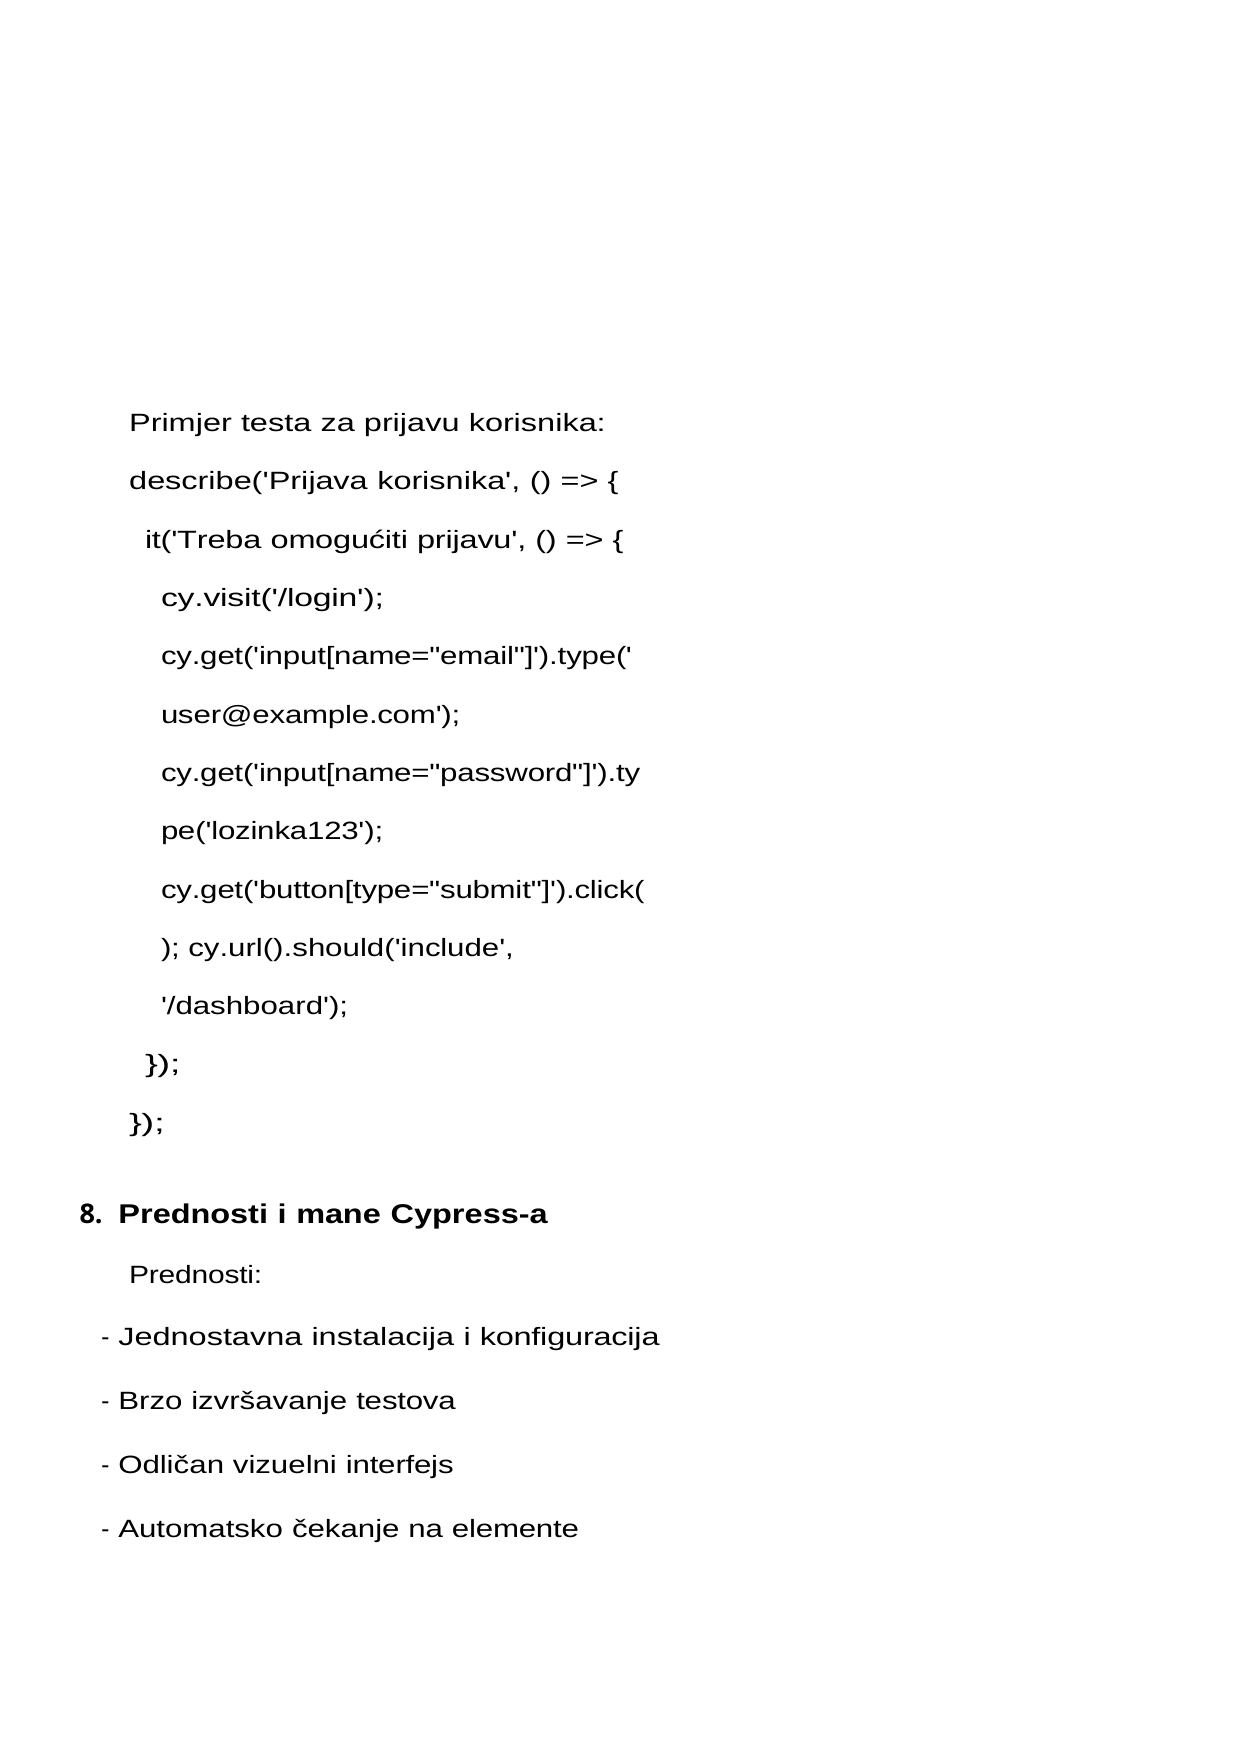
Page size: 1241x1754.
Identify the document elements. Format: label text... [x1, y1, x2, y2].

list Brzo izvršavanje testova [101, 1383, 1122, 1417]
list Automatsko čekanje na elemente [101, 1511, 1122, 1545]
list Jednostavna instalacija i konfiguracija [101, 1319, 1122, 1353]
text it('Treba omogućiti prijavu', () => { cy.visit('/login'); cy.get('input[name="email"]').type('user@example.com'); cy.get('input[name="password"]').type('lozinka123'); cy.get('button[type="submit"]').click(); cy.url().should('include', '/dashboard'); [145, 524, 645, 1020]
text }); [145, 1049, 1122, 1078]
list Odličan vizuelni interfejs [101, 1447, 1122, 1481]
text }); [129, 1108, 1122, 1137]
subtitle Prednosti i mane Cypress-a [79, 1195, 1122, 1232]
text Primjer testa za prijavu korisnika: describe('Prijava korisnika', () => { [129, 408, 645, 495]
text Prednosti: [129, 1260, 1122, 1289]
